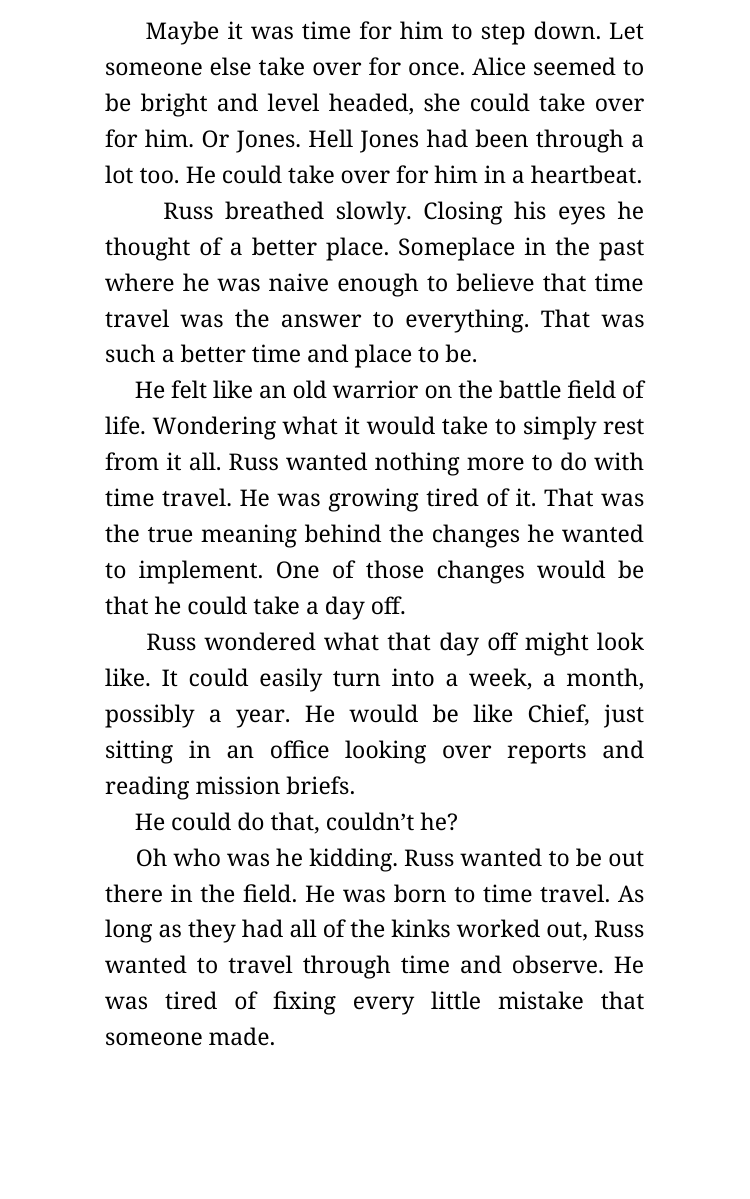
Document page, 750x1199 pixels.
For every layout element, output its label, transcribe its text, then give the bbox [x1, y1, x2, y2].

text Russ wondered what that day off might look like. It could easily turn into a week, a month, possibly a year. He would be like Chief, just sitting in an office looking over reports and reading mission briefs. [105, 626, 645, 801]
text He could do that, couldn’t he? [105, 806, 645, 837]
text Maybe it was time for him to step down. Let someone else take over for once. Alice seemed to be bright and level headed, she could take over for him. Or Jones. Hell Jones had been through a lot too. He could take over for him in a heartbeat. [105, 15, 645, 190]
text Oh who was he kidding. Russ wanted to be out there in the field. He was born to time travel. As long as they had all of the kinks worked out, Russ wanted to travel through time and observe. He was tired of fixing every little mistake that someone made. [105, 842, 645, 1052]
text He felt like an old warrior on the battle field of life. Wondering what it would take to simply rest from it all. Russ wanted nothing more to do with time travel. He was growing tired of it. That was the true meaning behind the changes he wanted to implement. One of those changes would be that he could take a day off. [105, 374, 645, 621]
text Russ breathed slowly. Closing his eyes he thought of a better place. Someplace in the past where he was naive enough to believe that time travel was the answer to everything. That was such a better time and place to be. [105, 195, 645, 370]
